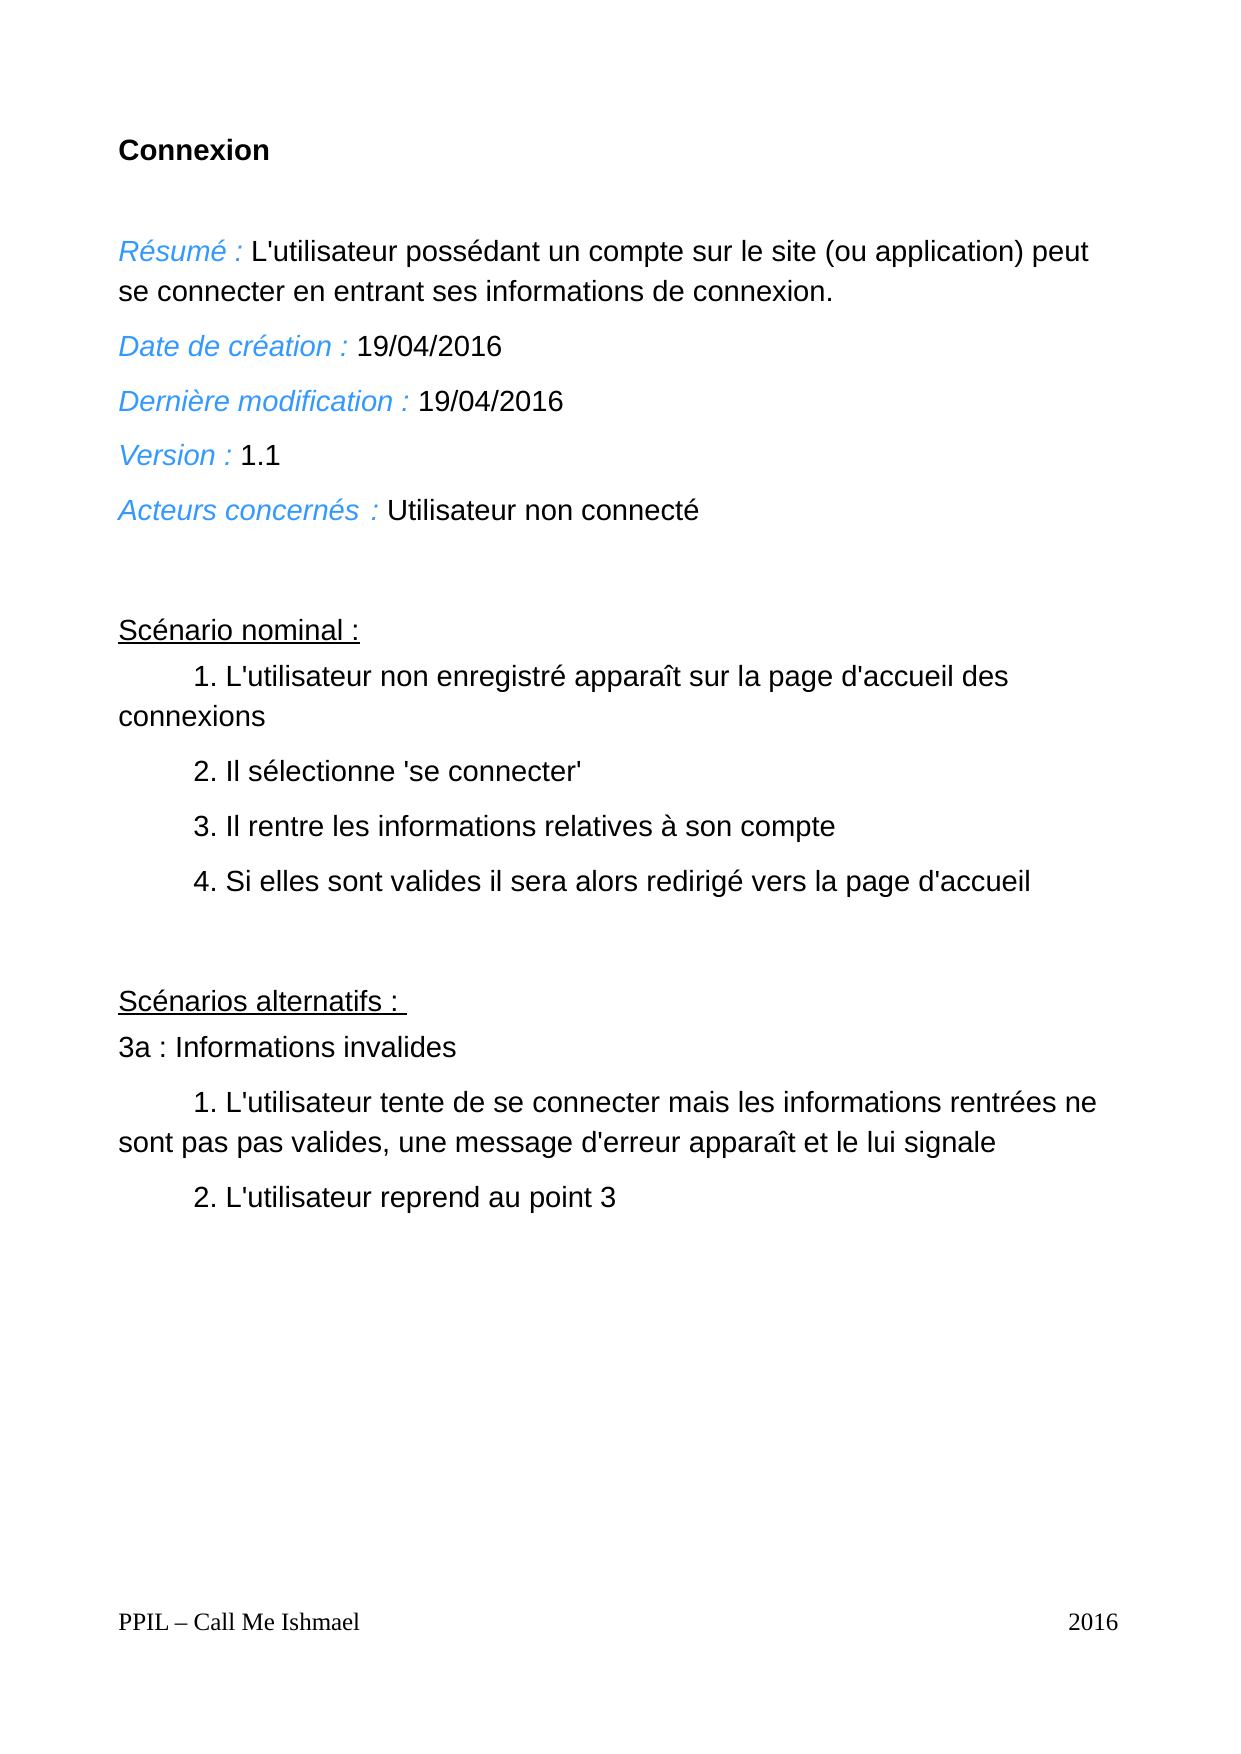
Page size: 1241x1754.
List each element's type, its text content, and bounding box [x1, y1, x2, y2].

text 1. L'utilisateur non enregistré apparaît sur la page d'accueil des connexions [118, 659, 1122, 733]
subtitle Scénario nominal : [118, 613, 1122, 647]
text 1. L'utilisateur tente de se connecter mais les informations rentrées ne sont pas pas valides, une message d'erreur apparaît et le lui signale [118, 1084, 1122, 1158]
text 3a : Informations invalides [118, 1030, 1122, 1063]
text Acteurs concernés : Utilisateur non connecté [118, 493, 1122, 527]
text 4. Si elles sont valides il sera alors redirigé vers la page d'accueil [118, 864, 1122, 897]
text Date de création : 19/04/2016 [118, 329, 1122, 362]
text 2. L'utilisateur reprend au point 3 [118, 1179, 1122, 1213]
text Dernière modification : 19/04/2016 [118, 383, 1122, 417]
text Version : 1.1 [118, 438, 1122, 472]
subtitle Connexion [118, 133, 1122, 166]
text Résumé : L'utilisateur possédant un compte sur le site (ou application) peut se connecter en entrant ses informations de connexion. [118, 234, 1122, 307]
subtitle Scénarios alternatifs : [118, 984, 1122, 1017]
text 2. Il sélectionne 'se connecter' [118, 754, 1122, 788]
text 3. Il rentre les informations relatives à son compte [118, 809, 1122, 842]
